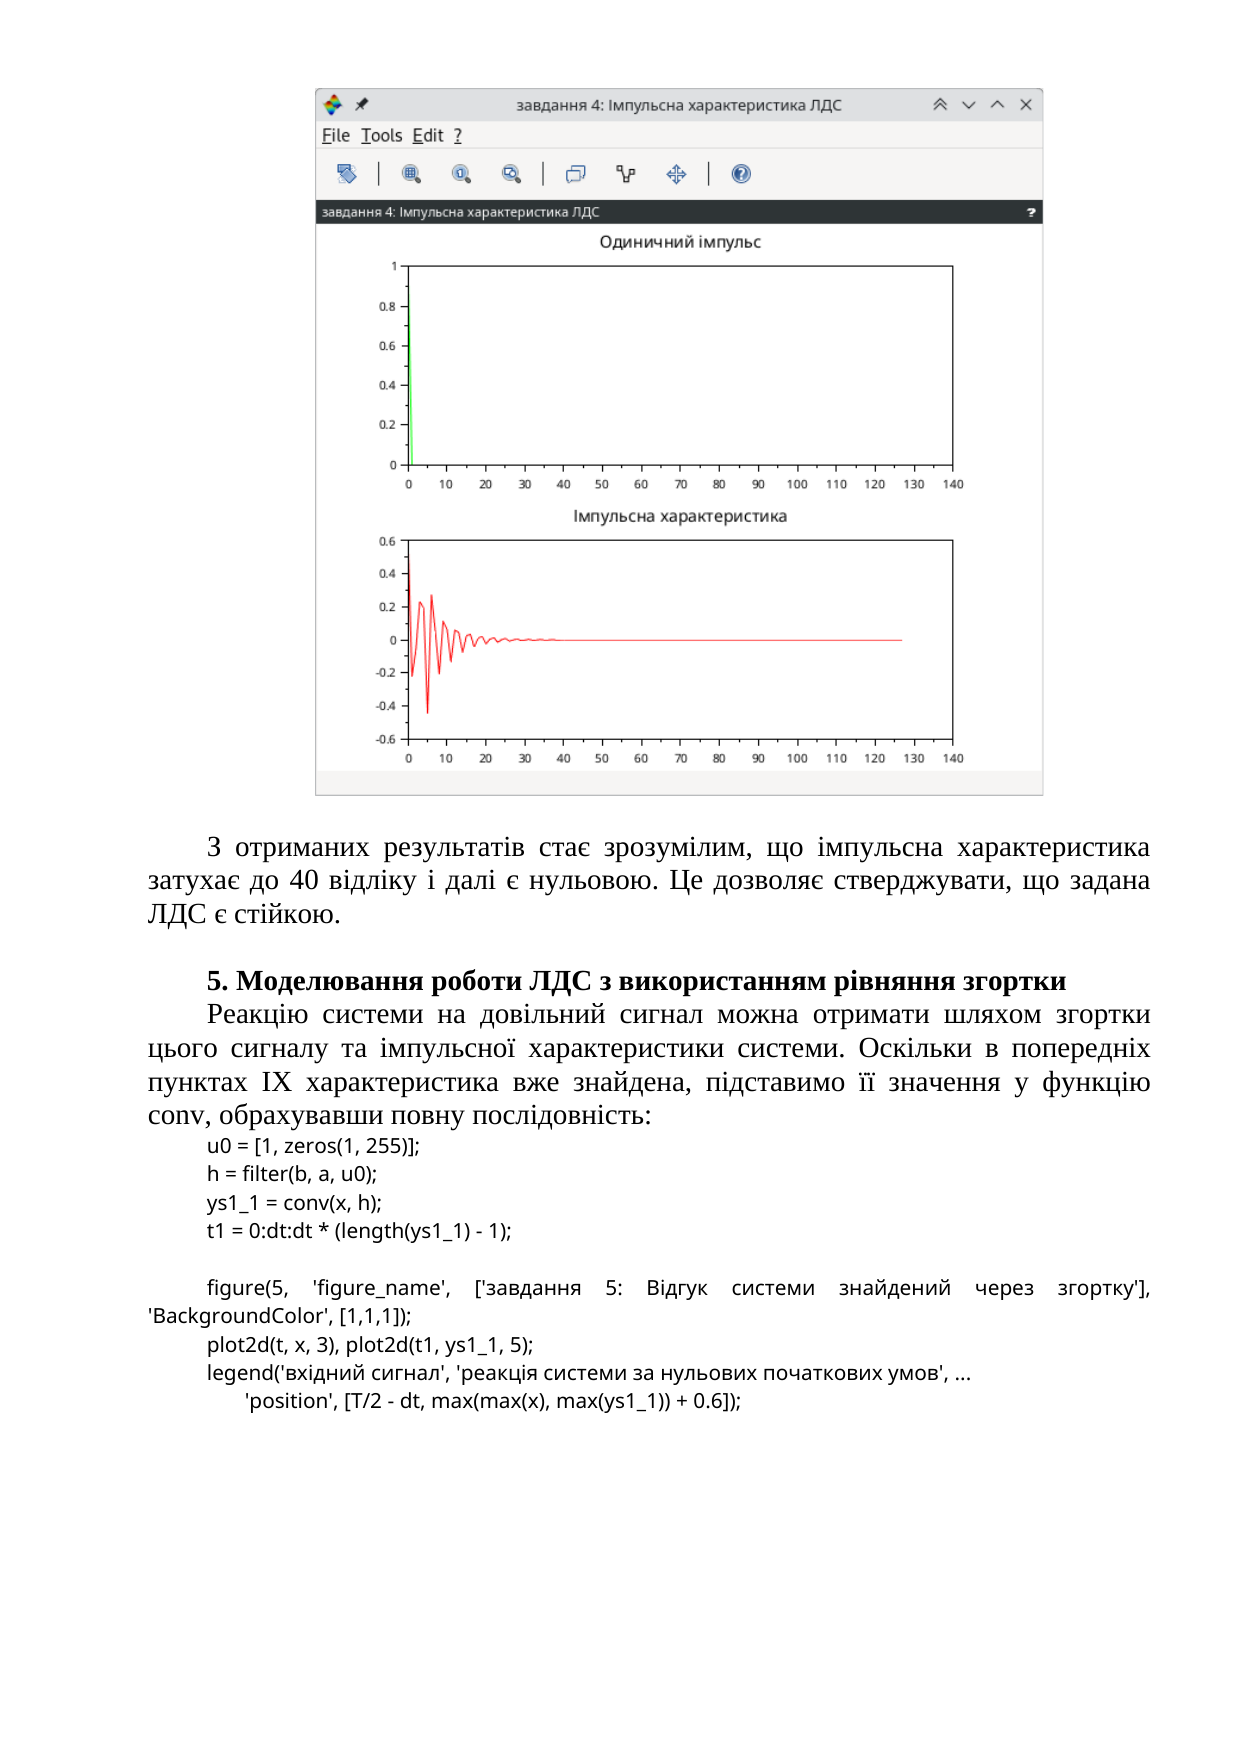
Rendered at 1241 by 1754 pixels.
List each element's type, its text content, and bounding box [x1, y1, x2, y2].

subtitle 'position', [T/2 - dt, max(max(x), max(ys1_1)) + 0.6]); [148, 1387, 1152, 1415]
subtitle ys1_1 = conv(x, h); [148, 1188, 1152, 1216]
subtitle t1 = 0:dt:dt * (length(ys1_1) - 1); [148, 1216, 1152, 1244]
picture [315, 88, 1044, 796]
subtitle figure(5, 'figure_name', ['завдання 5: Відгук системи знайдений через згортку'], 'BackgroundColor', [1,1,1]); [148, 1273, 1152, 1330]
subtitle plot2d(t, x, 3), plot2d(t1, ys1_1, 5); [148, 1330, 1152, 1358]
subtitle h = filter(b, a, u0); [148, 1159, 1152, 1188]
subtitle u0 = [1, zeros(1, 255)]; [148, 1131, 1152, 1159]
subtitle З отриманих результатів стає зрозумілим, що імпульсна характеристика затухає до 40 відліку і далі є нульовою. Це дозволяє стверджувати, що задана ЛДС є стійкою. [148, 829, 1152, 929]
subtitle Реакцію системи на довільний сигнал можна отримати шляхом згортки цього сигналу та імпульсної характеристики системи. Оскільки в попередніх пунктах ІХ характеристика вже знайдена, підставимо її значення у функцію conv, обрахувавши повну послідовність: [148, 997, 1152, 1131]
subtitle legend('вхідний сигнал', 'реакція системи за нульових початкових умов', ... [148, 1358, 1152, 1387]
subtitle 5. Моделювання роботи ЛДС з використанням рівняння згортки [148, 963, 1152, 997]
